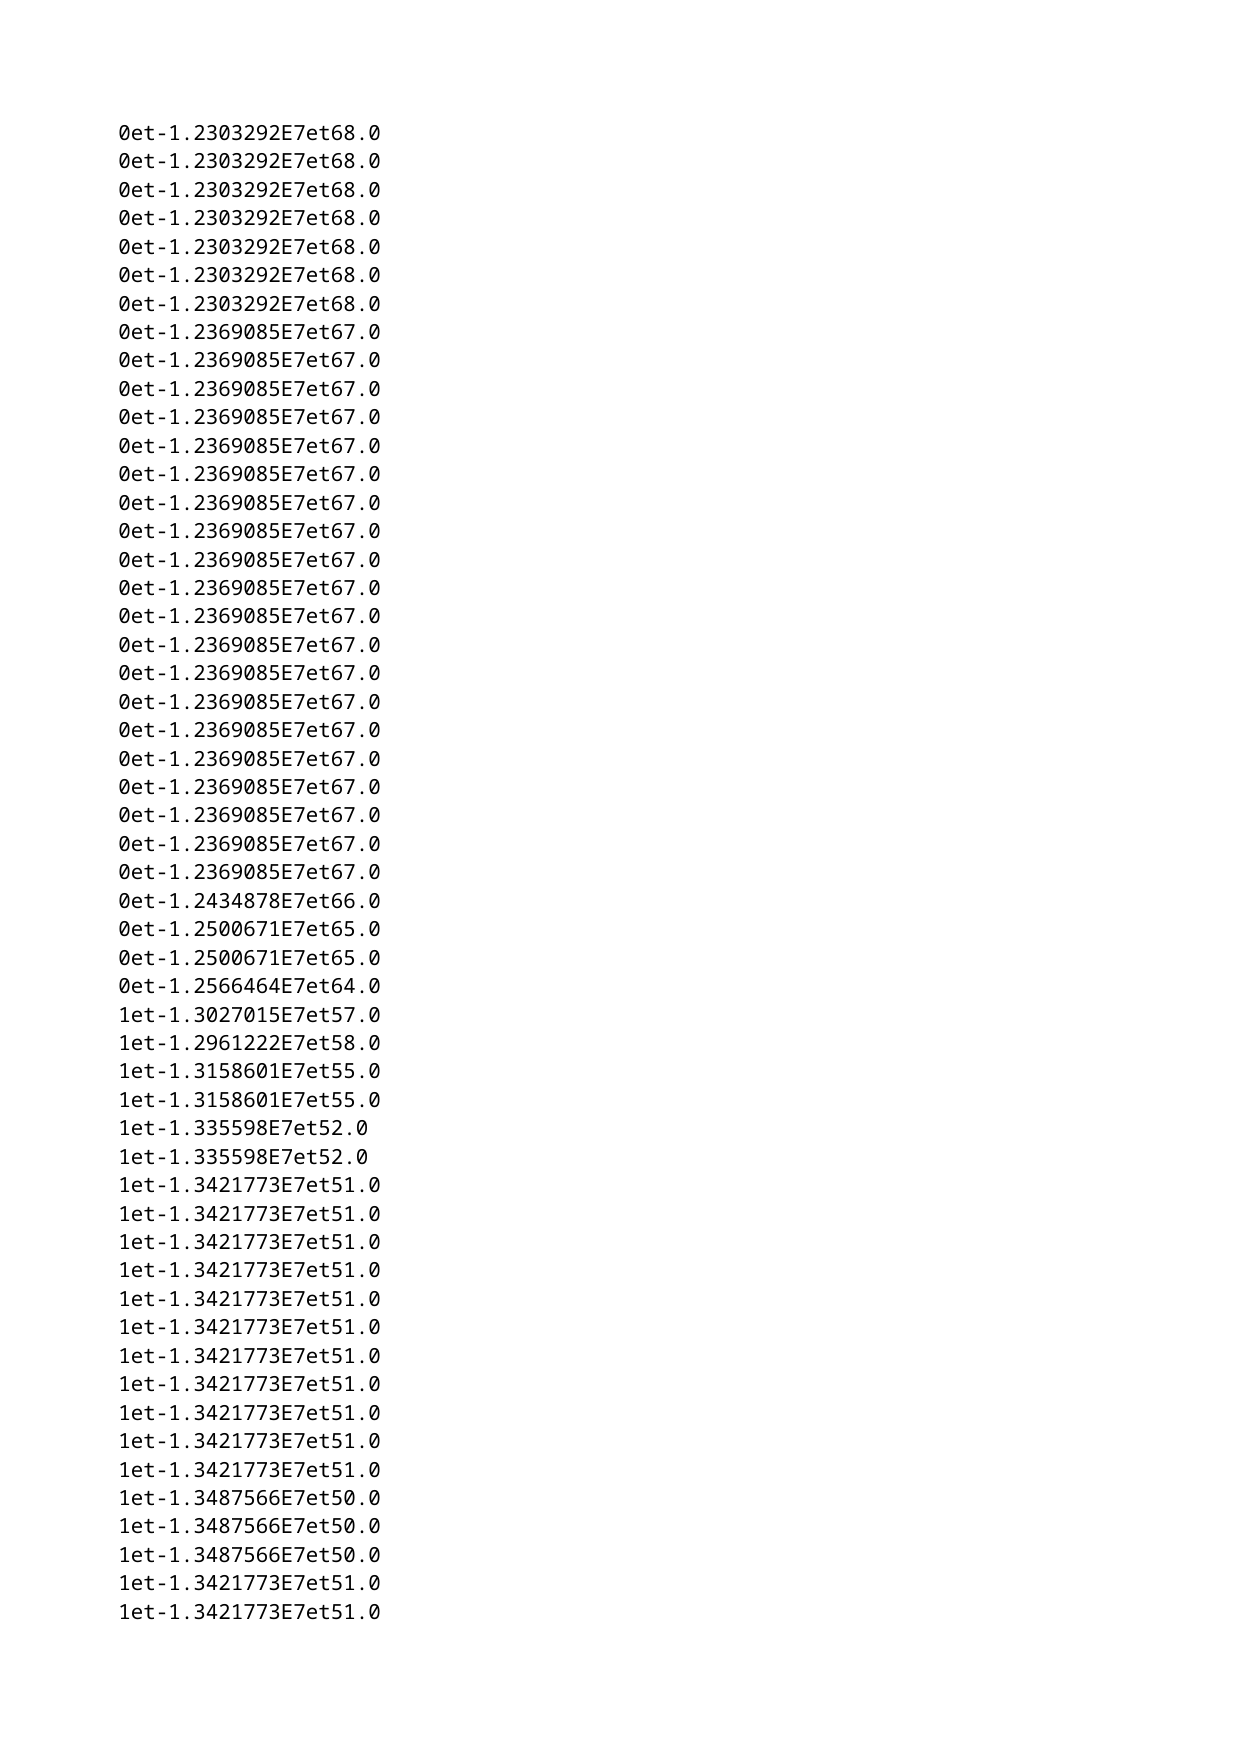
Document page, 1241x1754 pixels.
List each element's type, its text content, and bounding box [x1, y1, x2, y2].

text 0et-1.2369085E7et67.0 [118, 630, 1122, 658]
text 1et-1.3421773E7et51.0 [118, 1369, 1122, 1398]
text 1et-1.3027015E7et57.0 [118, 1000, 1122, 1028]
text 0et-1.2303292E7et68.0 [118, 289, 1122, 317]
text 1et-1.3421773E7et51.0 [118, 1597, 1122, 1625]
text 1et-1.3421773E7et51.0 [118, 1227, 1122, 1256]
text 1et-1.3421773E7et51.0 [118, 1455, 1122, 1483]
text 1et-1.3487566E7et50.0 [118, 1483, 1122, 1512]
text 0et-1.2369085E7et67.0 [118, 317, 1122, 346]
text 0et-1.2369085E7et67.0 [118, 488, 1122, 516]
text 0et-1.2369085E7et67.0 [118, 459, 1122, 488]
text 0et-1.2369085E7et67.0 [118, 772, 1122, 801]
text 0et-1.2303292E7et68.0 [118, 118, 1122, 147]
text 1et-1.335598E7et52.0 [118, 1142, 1122, 1170]
text 0et-1.2369085E7et67.0 [118, 829, 1122, 857]
text 0et-1.2303292E7et68.0 [118, 175, 1122, 203]
text 1et-1.3487566E7et50.0 [118, 1512, 1122, 1540]
text 0et-1.2500671E7et65.0 [118, 943, 1122, 971]
text 0et-1.2369085E7et67.0 [118, 346, 1122, 374]
text 0et-1.2369085E7et67.0 [118, 402, 1122, 431]
text 1et-1.3421773E7et51.0 [118, 1568, 1122, 1597]
text 1et-1.3421773E7et51.0 [118, 1426, 1122, 1455]
text 0et-1.2369085E7et67.0 [118, 602, 1122, 630]
text 0et-1.2369085E7et67.0 [118, 744, 1122, 772]
text 0et-1.2369085E7et67.0 [118, 801, 1122, 829]
text 0et-1.2369085E7et67.0 [118, 857, 1122, 886]
text 1et-1.3421773E7et51.0 [118, 1256, 1122, 1284]
text 1et-1.3421773E7et51.0 [118, 1398, 1122, 1426]
text 0et-1.2369085E7et67.0 [118, 715, 1122, 744]
text 1et-1.3421773E7et51.0 [118, 1284, 1122, 1312]
text 0et-1.2369085E7et67.0 [118, 658, 1122, 687]
text 0et-1.2303292E7et68.0 [118, 147, 1122, 175]
text 0et-1.2369085E7et67.0 [118, 374, 1122, 402]
text 0et-1.2369085E7et67.0 [118, 431, 1122, 459]
text 1et-1.3421773E7et51.0 [118, 1170, 1122, 1199]
text 0et-1.2303292E7et68.0 [118, 232, 1122, 260]
text 0et-1.2303292E7et68.0 [118, 260, 1122, 289]
text 0et-1.2369085E7et67.0 [118, 516, 1122, 545]
text 1et-1.2961222E7et58.0 [118, 1028, 1122, 1057]
text 1et-1.3421773E7et51.0 [118, 1341, 1122, 1369]
text 0et-1.2369085E7et67.0 [118, 687, 1122, 715]
text 0et-1.2500671E7et65.0 [118, 914, 1122, 943]
text 1et-1.335598E7et52.0 [118, 1113, 1122, 1142]
text 1et-1.3487566E7et50.0 [118, 1540, 1122, 1568]
text 0et-1.2369085E7et67.0 [118, 573, 1122, 602]
text 0et-1.2566464E7et64.0 [118, 971, 1122, 1000]
text 0et-1.2434878E7et66.0 [118, 886, 1122, 914]
text 0et-1.2303292E7et68.0 [118, 203, 1122, 232]
text 0et-1.2369085E7et67.0 [118, 545, 1122, 573]
text 1et-1.3421773E7et51.0 [118, 1312, 1122, 1341]
text 1et-1.3158601E7et55.0 [118, 1057, 1122, 1085]
text 1et-1.3421773E7et51.0 [118, 1199, 1122, 1227]
text 1et-1.3158601E7et55.0 [118, 1085, 1122, 1113]
